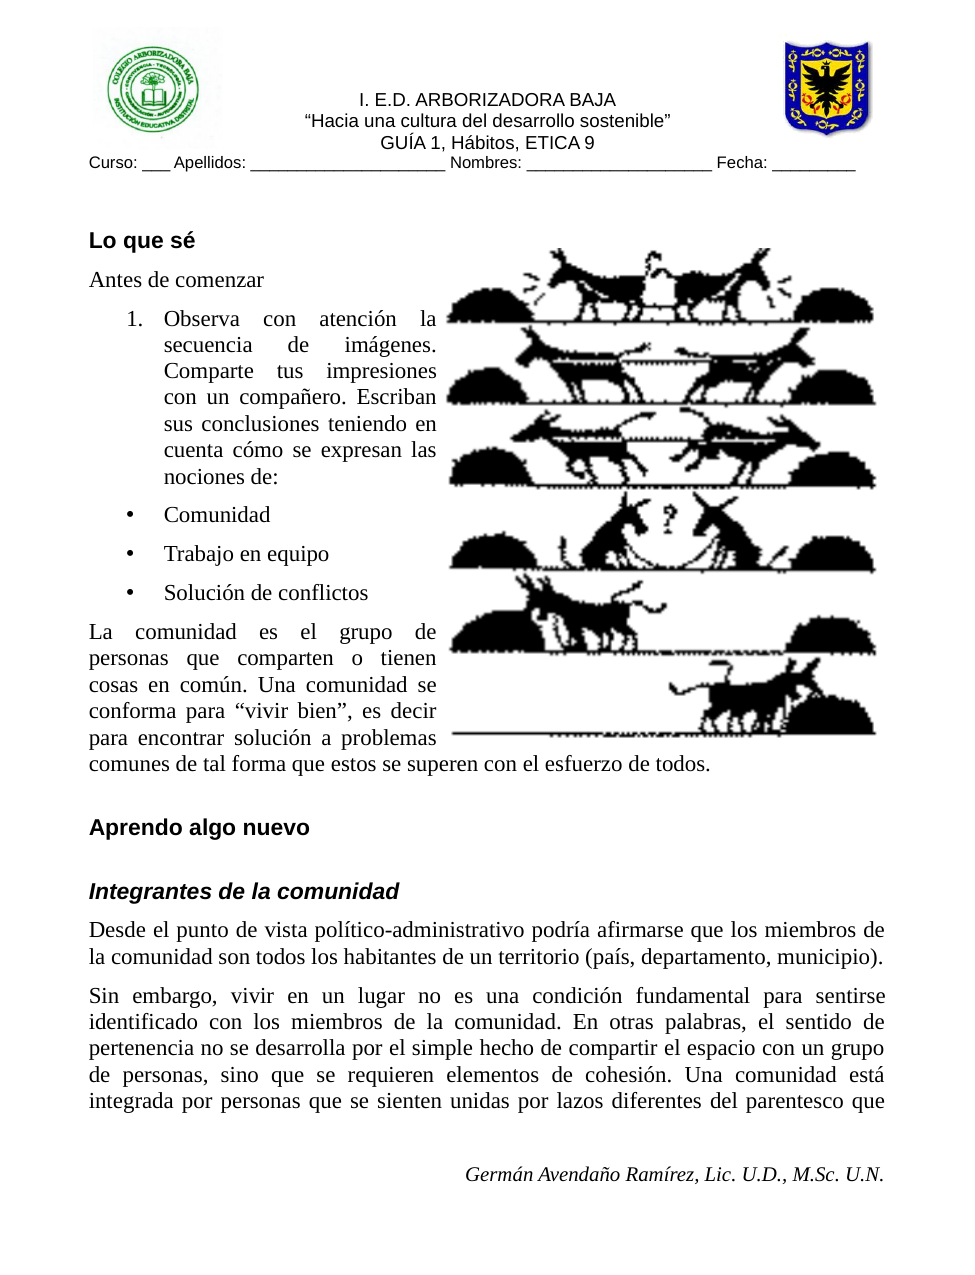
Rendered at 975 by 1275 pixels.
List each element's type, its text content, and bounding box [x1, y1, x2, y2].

list Trabajo en equipo [126, 540, 437, 567]
picture [92, 27, 148, 149]
list Solución de conflictos [126, 579, 437, 606]
list Comunidad [126, 502, 437, 528]
picture [437, 248, 895, 749]
text Desde el punto de vista político-administrativo podría afirmarse que los miembros de la comunidad son todos los habitantes de un territorio (país, departamento, municipio). [88, 916, 886, 969]
text Sin embargo, vivir en un lugar no es una condición fundamental para sentirse identificado con los miembros de la comunidad. En otras palabras, el sentido de pertenencia no se desarrolla por el simple hecho de compartir el espacio con un grupo de personas, sino que se requieren elementos de cohesión. Una comunidad está integrada por personas que se sienten unidas por lazos diferentes del parentesco que [88, 982, 886, 1113]
text Antes de comenzar [88, 266, 437, 292]
subtitle Lo que sé [88, 227, 886, 253]
list Observa con atención la secuencia de imágenes. Comparte tus impresiones con un compañero. Escriban sus conclusiones teniendo en cuenta cómo se expresan las nociones de: [126, 304, 437, 489]
text La comunidad es el grupo de personas que comparten o tienen cosas en común. Una comunidad se conforma para “vivir bien”, es decir para encontrar solución a problemas comunes de tal forma que estos se superen con el esfuerzo de todos. [88, 618, 886, 776]
subtitle Integrantes de la comunidad [88, 878, 886, 904]
picture [777, 34, 877, 142]
subtitle Aprendo algo nuevo [88, 814, 886, 840]
